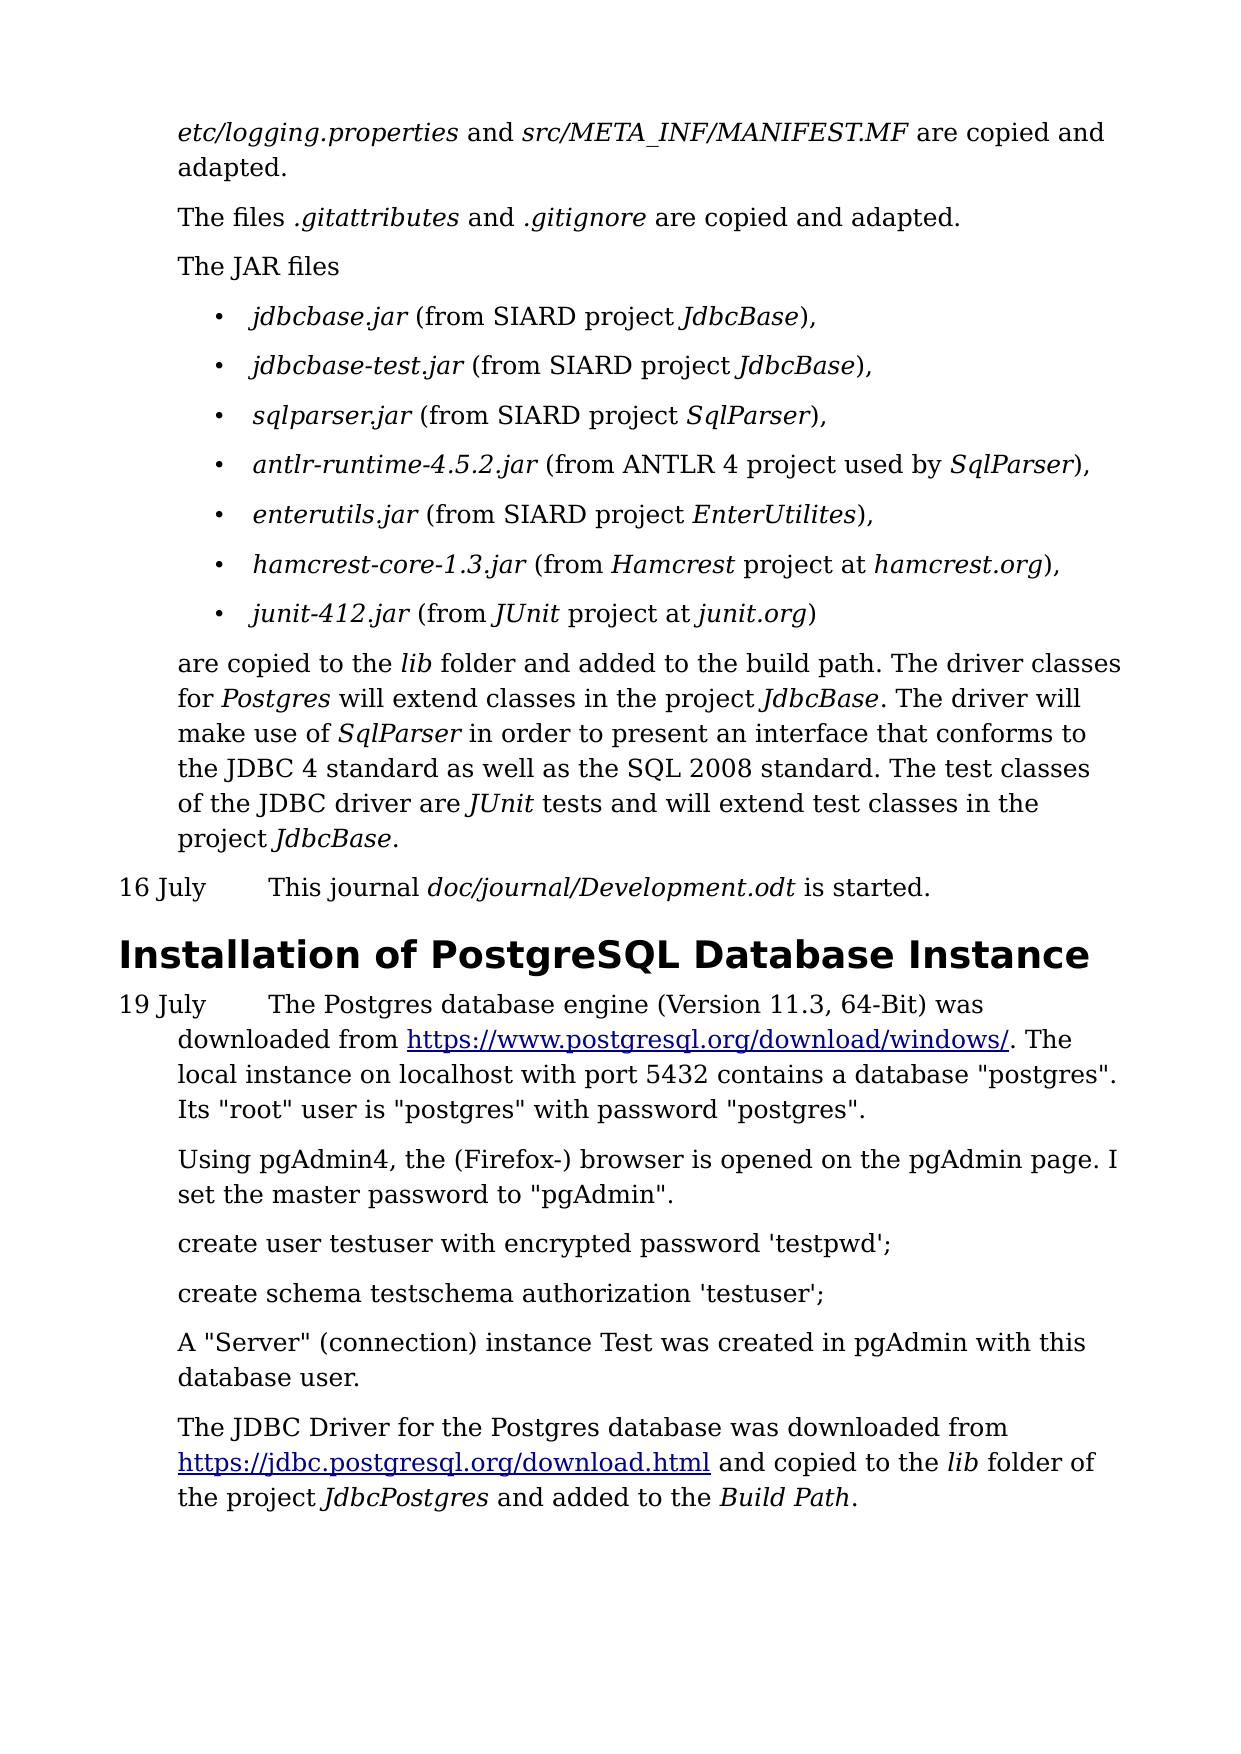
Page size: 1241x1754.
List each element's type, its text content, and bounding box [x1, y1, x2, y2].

list jdbcbase-test.jar (from SIARD project JdbcBase), [215, 351, 1122, 381]
text The JDBC Driver for the Postgres database was downloaded from https://jdbc.postgresql.org/download.html and copied to the lib folder of the project JdbcPostgres and added to the Build Path. [177, 1413, 1122, 1512]
text The files .gitattributes and .gitignore are copied and adapted. [177, 203, 1122, 232]
text The JAR files [177, 252, 1122, 281]
text are copied to the lib folder and added to the build path. The driver classes for Postgres will extend classes in the project JdbcBase. The driver will make use of SqlParser in order to present an interface that conforms to the JDBC 4 standard as well as the SQL 2008 standard. The test classes of the JDBC driver are JUnit tests and will extend test classes in the project JdbcBase. [177, 649, 1122, 853]
list antlr-runtime-4.5.2.jar (from ANTLR 4 project used by SqlParser), [215, 451, 1122, 480]
list hamcrest-core-1.3.jar (from Hamcrest project at hamcrest.org), [215, 550, 1122, 579]
text A "Server" (connection) instance Test was created in pgAdmin with this database user. [177, 1328, 1122, 1393]
text create user testuser with encrypted password 'testpwd'; [177, 1229, 1122, 1258]
list jdbcbase.jar (from SIARD project JdbcBase), [215, 302, 1122, 331]
text 16 July This journal doc/journal/Development.odt is started. [118, 873, 1122, 903]
text Using pgAdmin4, the (Firefox-) browser is opened on the pgAdmin page. I set the master password to "pgAdmin". [177, 1145, 1122, 1209]
text 19 July The Postgres database engine (Version 11.3, 64-Bit) was downloaded from https://www.postgresql.org/download/windows/. The local instance on localhost with port 5432 contains a database "postgres". Its "root" user is "postgres" with password "postgres". [118, 990, 1122, 1124]
list junit-412.jar (from JUnit project at junit.org) [215, 599, 1122, 628]
text etc/logging.properties and src/META_INF/MANIFEST.MF are copied and adapted. [118, 118, 1122, 182]
text create schema testschema authorization 'testuser'; [177, 1279, 1122, 1308]
subtitle Installation of PostgreSQL Database Instance [118, 933, 1122, 978]
list enterutils.jar (from SIARD project EnterUtilites), [215, 500, 1122, 529]
list sqlparser.jar (from SIARD project SqlParser), [215, 401, 1122, 430]
